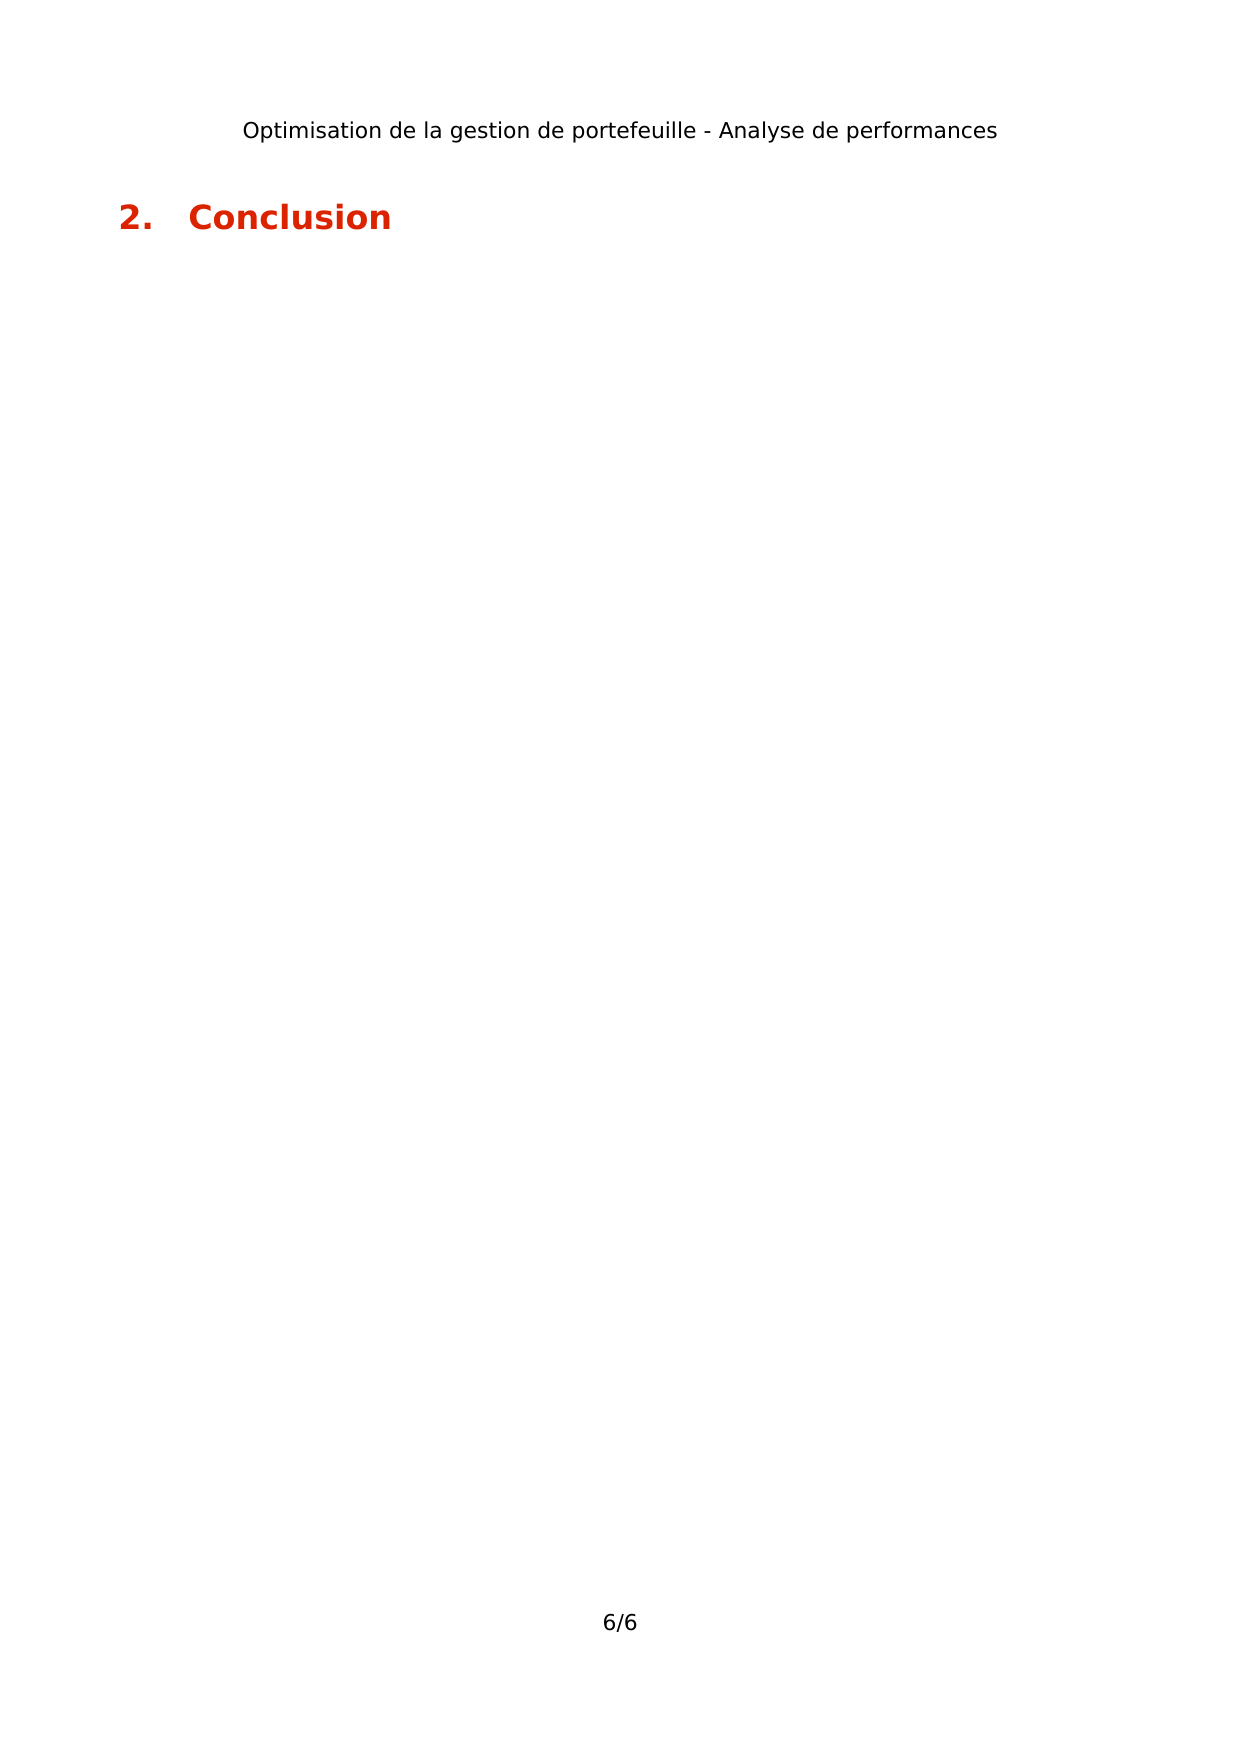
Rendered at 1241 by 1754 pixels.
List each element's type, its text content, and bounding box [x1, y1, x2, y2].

subtitle Conclusion [118, 198, 1122, 237]
